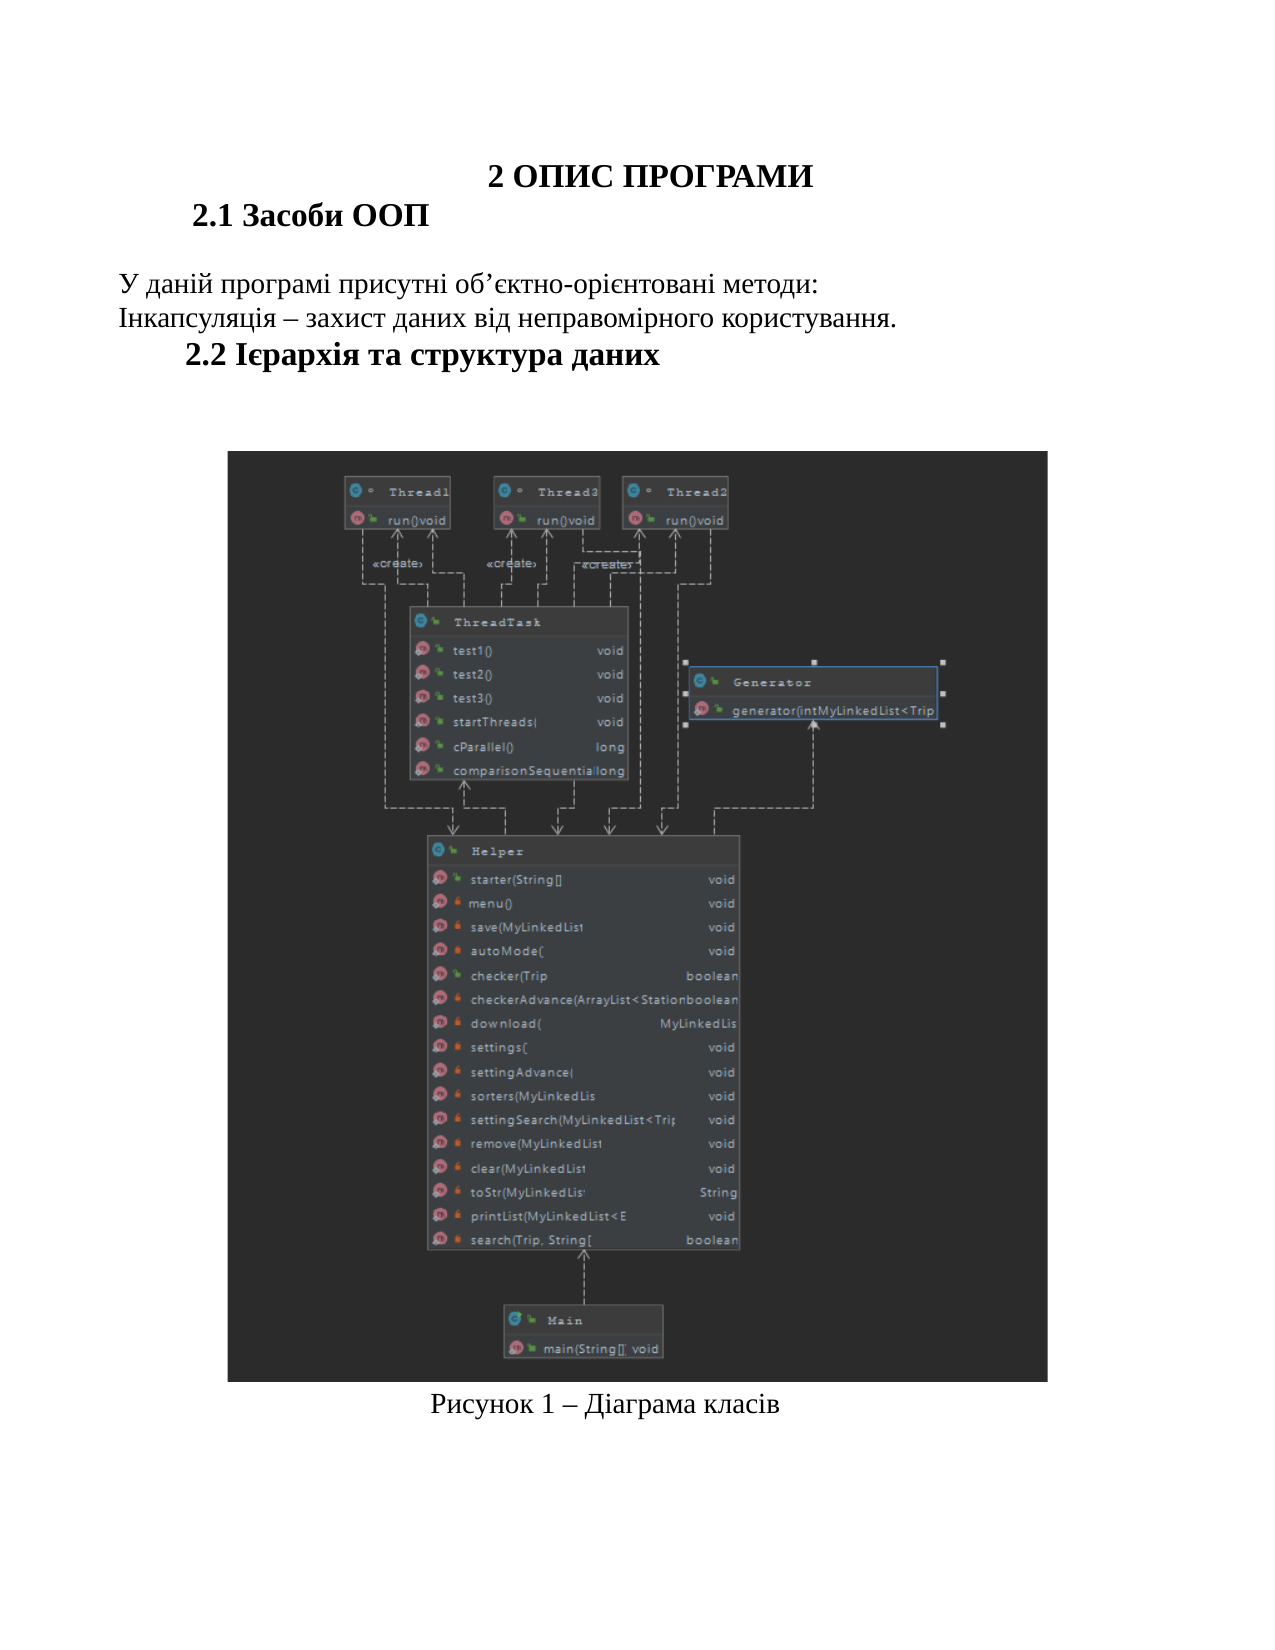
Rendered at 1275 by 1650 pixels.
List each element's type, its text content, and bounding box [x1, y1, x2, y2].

picture [227, 451, 1048, 1382]
text У даній програмі присутні об’єктно-орієнтовані методи: Інкапсуляція – захист даних від неправомірного користування. 2.2 Ієрархія та структура даних Рисунок 1 – Діаграма класів [118, 233, 1157, 1487]
text 2.1 Засоби ООП [192, 195, 1157, 233]
text 2 ОПИС ПРОГРАМИ [118, 118, 1157, 195]
